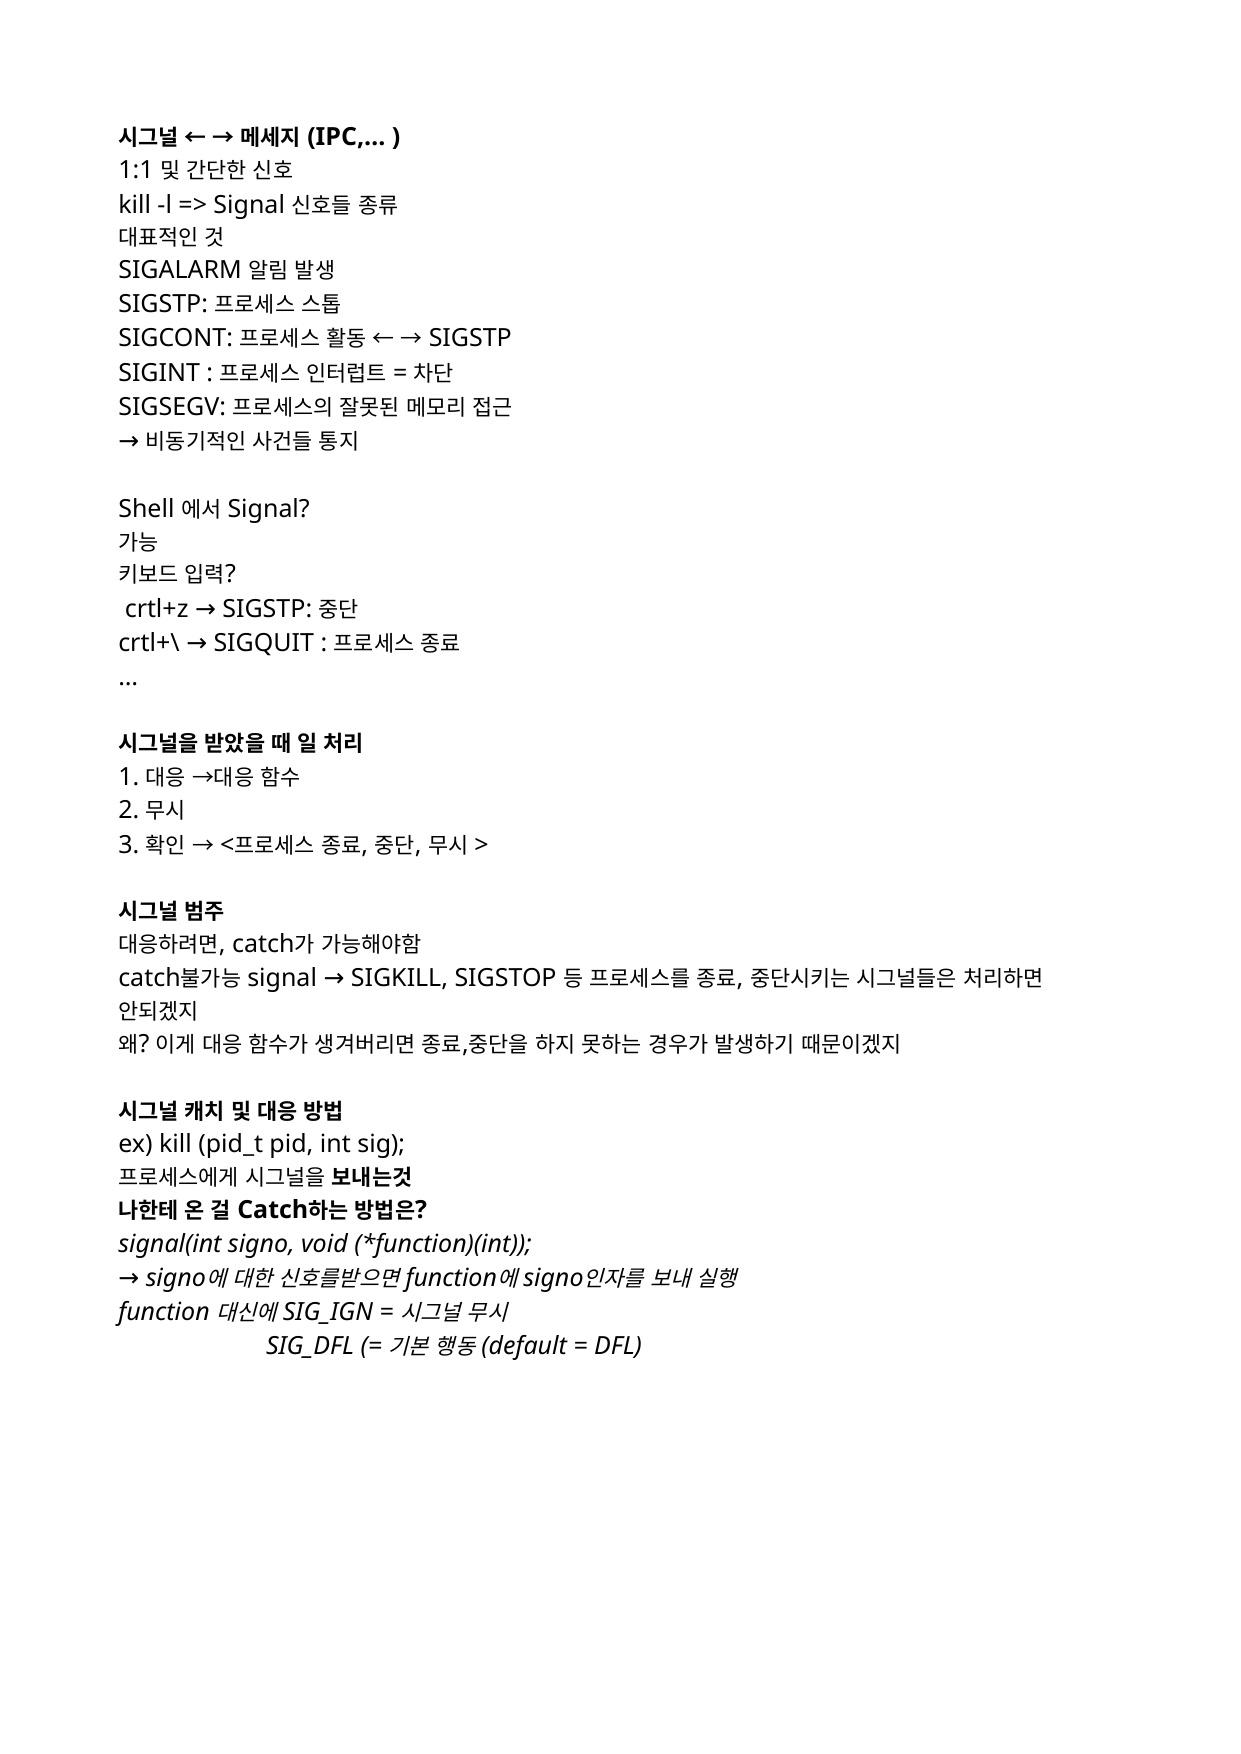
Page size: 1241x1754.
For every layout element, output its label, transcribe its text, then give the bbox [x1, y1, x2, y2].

text SIGALARM 알림 발생 [118, 252, 1122, 286]
text kill -l => Signal 신호들 종류 [118, 186, 1122, 220]
text function 대신에 SIG_IGN = 시그널 무시 [118, 1293, 1122, 1328]
text ex) kill (pid_t pid, int sig); [118, 1126, 1122, 1160]
text 1:1 및 간단한 신호 [118, 152, 1122, 186]
text SIGSTP: 프로세스 스톱 SIGCONT: 프로세스 활동 ← → SIGSTP [118, 286, 1122, 354]
text 2. 무시 [118, 792, 1122, 826]
text … [118, 658, 1122, 692]
text → 비동기적인 사건들 통지 [118, 422, 1122, 456]
text 대표적인 것 [118, 220, 1122, 252]
text 가능 [118, 524, 1122, 556]
text 3. 확인 → <프로세스 종료, 중단, 무시 > [118, 826, 1122, 860]
text signal(int signo, void (*function)(int)); [118, 1225, 1122, 1259]
text 시그널 ← → 메세지 (IPC,… ) [118, 118, 1122, 152]
text catch불가능 signal → SIGKILL, SIGSTOP 등 프로세스를 종료, 중단시키는 시그널들은 처리하면 안되겠지 [118, 960, 1122, 1026]
text SIG_DFL (= 기본 행동 (default = DFL) [118, 1328, 1122, 1362]
text 프로세스에게 시그널을 보내는것 [118, 1160, 1122, 1191]
text 시그널을 받았을 때 일 처리 [118, 726, 1122, 758]
text Shell 에서 Signal? [118, 490, 1122, 524]
text 시그널 범주 [118, 894, 1122, 926]
text 시그널 캐치 및 대응 방법 [118, 1094, 1122, 1126]
text 대응하려면, catch가 가능해야함 [118, 926, 1122, 960]
text 키보드 입력? [118, 556, 1122, 590]
text crtl+\ → SIGQUIT : 프로세스 종료 [118, 624, 1122, 658]
text SIGINT : 프로세스 인터럽트 = 차단 SIGSEGV: 프로세스의 잘못된 메모리 접근 [118, 354, 1122, 422]
text → signo에 대한 신호를받으면 function에 signo인자를 보내 실행 [118, 1259, 1122, 1293]
text crtl+z → SIGSTP: 중단 [118, 590, 1122, 624]
text 1. 대응 →대응 함수 [118, 758, 1122, 792]
text 왜? 이게 대응 함수가 생겨버리면 종료,중단을 하지 못하는 경우가 발생하기 때문이겠지 [118, 1026, 1122, 1060]
text 나한테 온 걸 Catch하는 방법은? [118, 1191, 1122, 1225]
